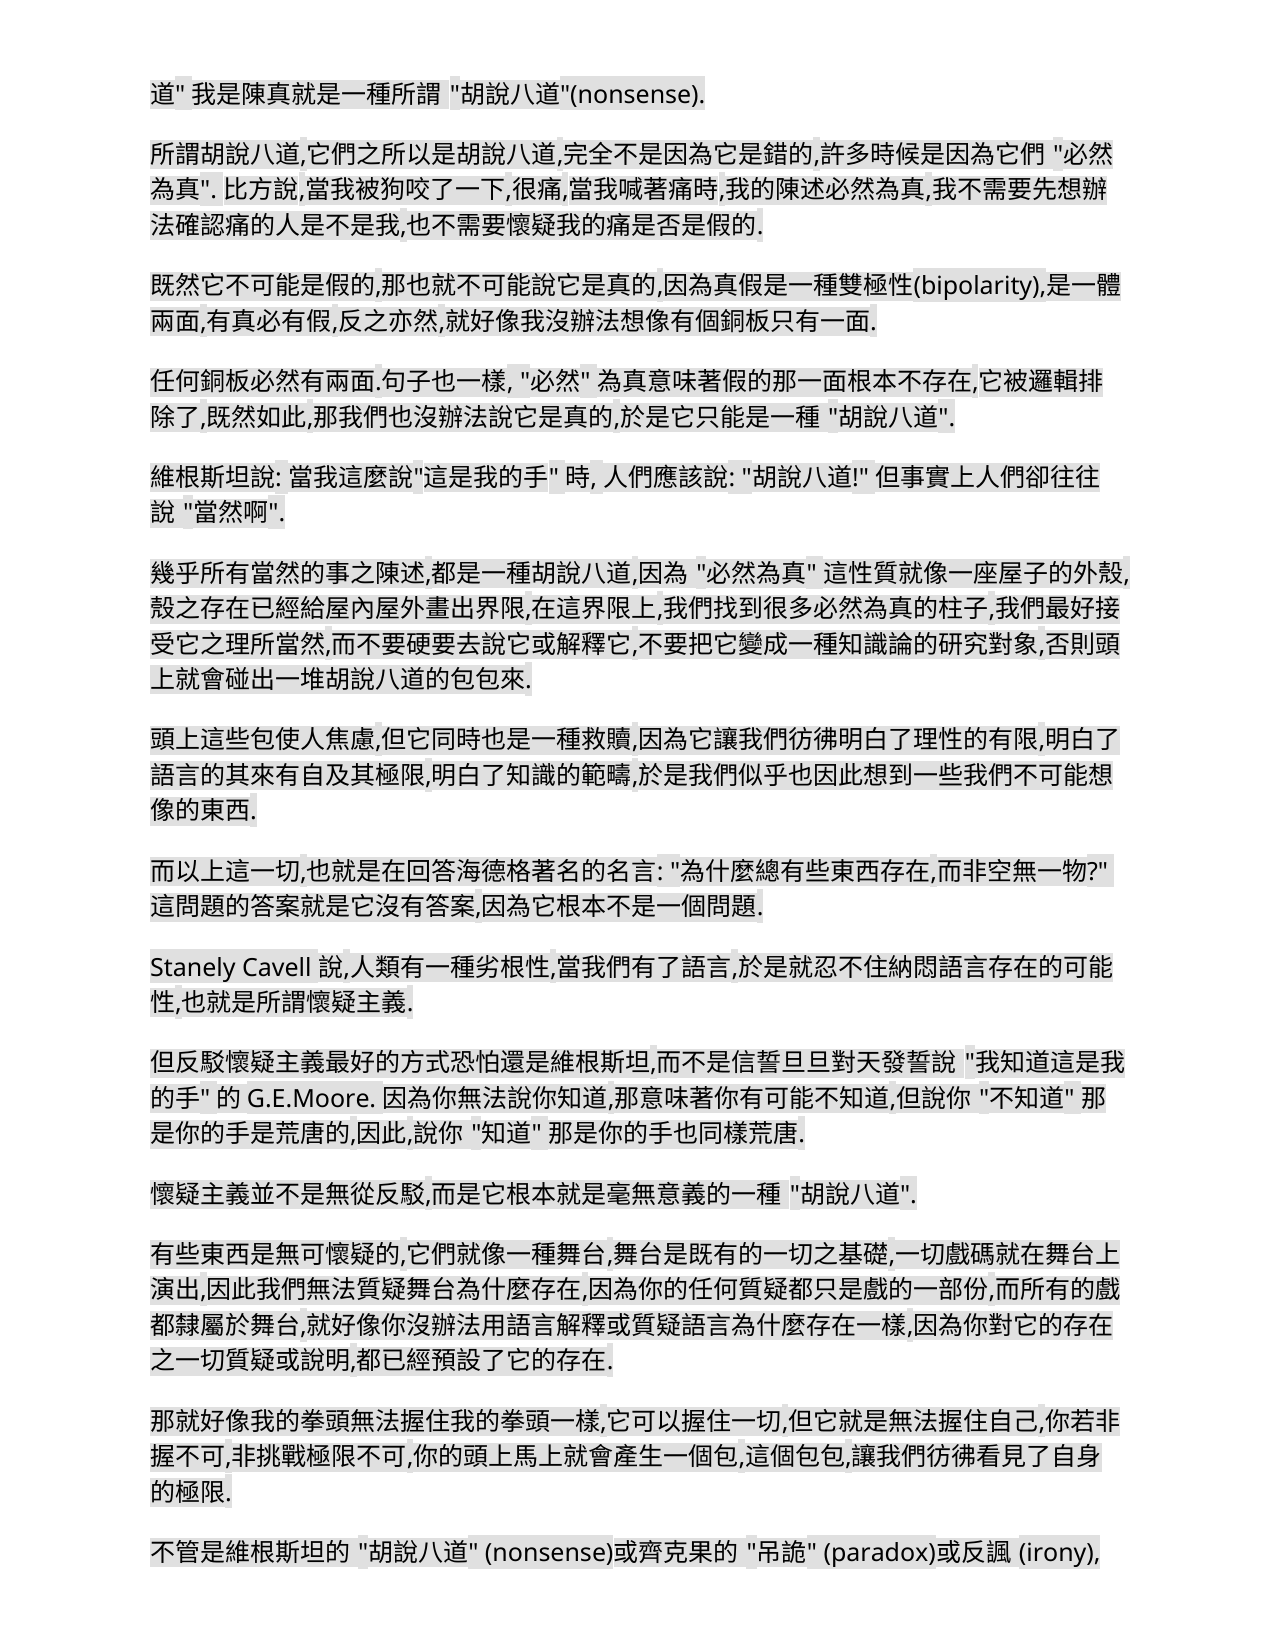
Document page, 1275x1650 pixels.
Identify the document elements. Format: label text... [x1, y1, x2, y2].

text 不管是維根斯坦的 "胡說八道" (nonsense)或齊克果的 "吊詭" (paradox)或反諷 (irony), [150, 1533, 1125, 1569]
text 維根斯坦說: 當我這麼說"這是我的手" 時, 人們應該說: "胡說八道!" 但事實上人們卻往往說 "當然啊". [150, 458, 1125, 529]
text 既然它不可能是假的,那也就不可能說它是真的,因為真假是一種雙極性(bipolarity),是一體兩面,有真必有假,反之亦然,就好像我沒辦法想像有個銅板只有一面. [150, 267, 1125, 337]
text 但反駁懷疑主義最好的方式恐怕還是維根斯坦,而不是信誓旦旦對天發誓說 "我知道這是我的手" 的G.E.Moore. 因為你無法說你知道,那意味著你有可能不知道,但說你 "不知道" 那是你的手是荒唐的,因此,說你 "知道" 那是你的手也同樣荒唐. [150, 1044, 1125, 1150]
text 幾乎所有當然的事之陳述,都是一種胡說八道,因為 "必然為真" 這性質就像一座屋子的外殼,殼之存在已經給屋內屋外畫出界限,在這界限上,我們找到很多必然為真的柱子,我們最好接受它之理所當然,而不要硬要去說它或解釋它,不要把它變成一種知識論的研究對象,否則頭上就會碰出一堆胡說八道的包包來. [150, 554, 1125, 696]
text 所謂胡說八道,它們之所以是胡說八道,完全不是因為它是錯的,許多時候是因為它們 "必然為真". 比方說,當我被狗咬了一下,很痛,當我喊著痛時,我的陳述必然為真,我不需要先想辦法確認痛的人是不是我,也不需要懷疑我的痛是否是假的. [150, 135, 1125, 242]
text 而以上這一切,也就是在回答海德格著名的名言: "為什麼總有些東西存在,而非空無一物?" 這問題的答案就是它沒有答案,因為它根本不是一個問題. [150, 852, 1125, 923]
text 道" 我是陳真就是一種所謂 "胡說八道"(nonsense). [150, 75, 1125, 110]
text 有些東西是無可懷疑的,它們就像一種舞台,舞台是既有的一切之基礎,一切戲碼就在舞台上演出,因此我們無法質疑舞台為什麼存在,因為你的任何質疑都只是戲的一部份,而所有的戲都隸屬於舞台,就好像你沒辦法用語言解釋或質疑語言為什麼存在一樣,因為你對它的存在之一切質疑或說明,都已經預設了它的存在. [150, 1235, 1125, 1377]
text Stanely Cavell 說,人類有一種劣根性,當我們有了語言,於是就忍不住納悶語言存在的可能性,也就是所謂懷疑主義. [150, 948, 1125, 1019]
text 那就好像我的拳頭無法握住我的拳頭一樣,它可以握住一切,但它就是無法握住自己,你若非握不可,非挑戰極限不可,你的頭上馬上就會產生一個包,這個包包,讓我們彷彿看見了自身的極限. [150, 1402, 1125, 1508]
text 任何銅板必然有兩面.句子也一樣, "必然" 為真意味著假的那一面根本不存在,它被邏輯排除了,既然如此,那我們也沒辦法說它是真的,於是它只能是一種 "胡說八道". [150, 362, 1125, 433]
text 頭上這些包使人焦慮,但它同時也是一種救贖,因為它讓我們彷彿明白了理性的有限,明白了語言的其來有自及其極限,明白了知識的範疇,於是我們似乎也因此想到一些我們不可能想像的東西. [150, 721, 1125, 827]
text 懷疑主義並不是無從反駁,而是它根本就是毫無意義的一種 "胡說八道". [150, 1175, 1125, 1210]
